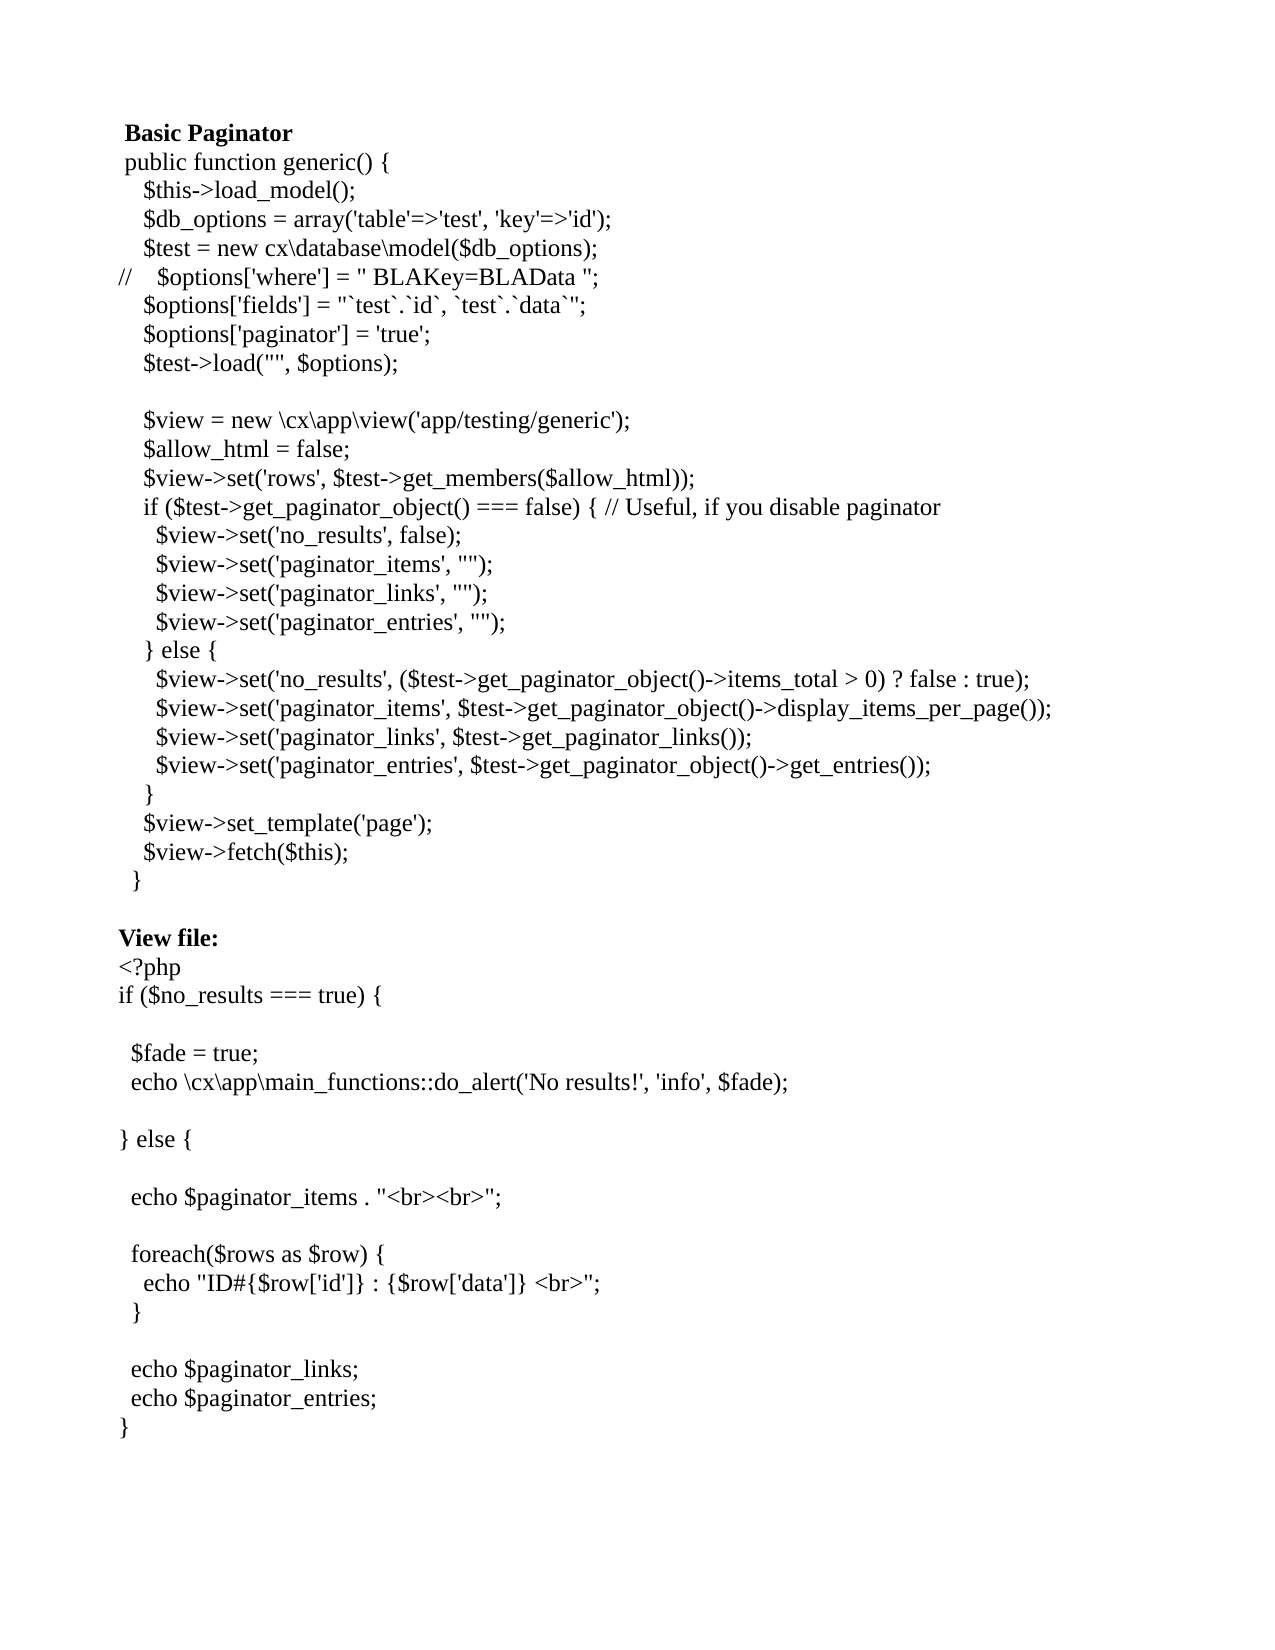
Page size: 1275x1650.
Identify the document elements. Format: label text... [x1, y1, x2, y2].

text $view->set('no_results', ($test->get_paginator_object()->items_total > 0) ? false : true); [118, 664, 1157, 693]
text $view->set('no_results', false); [118, 521, 1157, 549]
text $this->load_model(); [118, 176, 1157, 204]
text $fade = true; [118, 1038, 1157, 1067]
text echo "ID#{$row['id']} : {$row['data']} <br>"; [118, 1268, 1157, 1297]
text $options['paginator'] = 'true'; [118, 319, 1157, 348]
text $allow_html = false; [118, 434, 1157, 463]
text $view->set('paginator_entries', $test->get_paginator_object()->get_entries()); [118, 751, 1157, 779]
text $test = new cx\database\model($db_options); [118, 233, 1157, 262]
text } else { [118, 636, 1157, 664]
text $db_options = array('table'=>'test', 'key'=>'id'); [118, 204, 1157, 233]
text if ($no_results === true) { [118, 981, 1157, 1009]
text $view->set_template('page'); [118, 808, 1157, 837]
text } else { [118, 1124, 1157, 1153]
text $view->set('paginator_items', ""); [118, 549, 1157, 578]
text } [118, 866, 1157, 894]
text $test->load("", $options); [118, 348, 1157, 377]
text echo $paginator_links; [118, 1354, 1157, 1383]
text $view->set('rows', $test->get_members($allow_html)); [118, 463, 1157, 492]
text echo \cx\app\main_functions::do_alert('No results!', 'info', $fade); [118, 1067, 1157, 1096]
text $view = new \cx\app\view('app/testing/generic'); [118, 406, 1157, 434]
text foreach($rows as $row) { [118, 1239, 1157, 1268]
text // $options['where'] = " BLAKey=BLAData "; [118, 262, 1157, 291]
text $view->set('paginator_links', ""); [118, 578, 1157, 607]
text echo $paginator_entries; [118, 1383, 1157, 1412]
text $view->set('paginator_entries', ""); [118, 607, 1157, 636]
text } [118, 779, 1157, 808]
text if ($test->get_paginator_object() === false) { // Useful, if you disable paginator [118, 492, 1157, 521]
text $options['fields'] = "`test`.`id`, `test`.`data`"; [118, 291, 1157, 319]
text public function generic() { [118, 147, 1157, 176]
text View file: [118, 923, 1157, 952]
text $view->set('paginator_items', $test->get_paginator_object()->display_items_per_page()); [118, 693, 1157, 722]
text echo $paginator_items . "<br><br>"; [118, 1182, 1157, 1211]
text $view->fetch($this); [118, 837, 1157, 866]
text Basic Paginator [118, 118, 1157, 147]
text <?php [118, 952, 1157, 981]
text } [118, 1412, 1157, 1441]
text } [118, 1297, 1157, 1326]
text $view->set('paginator_links', $test->get_paginator_links()); [118, 722, 1157, 751]
